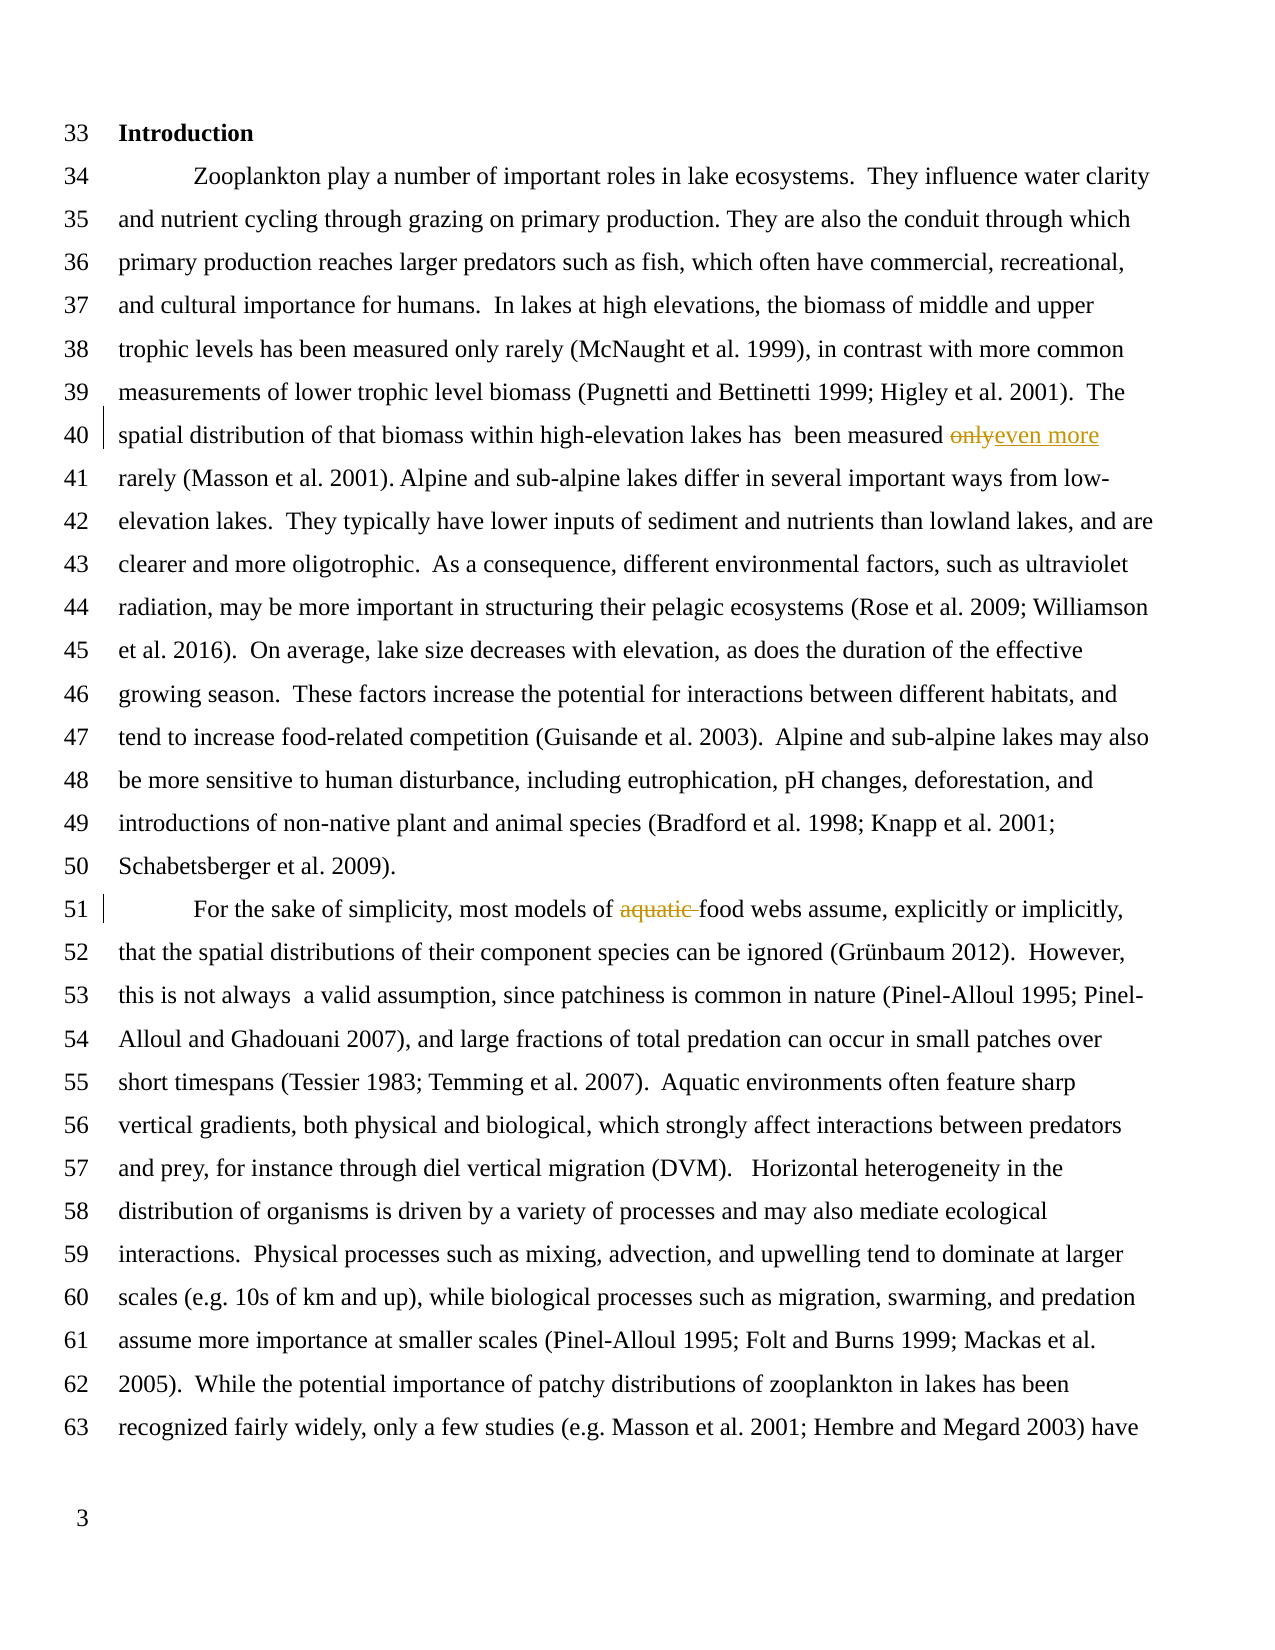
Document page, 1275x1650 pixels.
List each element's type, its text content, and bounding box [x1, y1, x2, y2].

text Introduction [118, 118, 1157, 147]
text Zooplankton play a number of important roles in lake ecosystems. They influence water clarity and nutrient cycling through grazing on primary production. They are also the conduit through which primary production reaches larger predators such as fish, which often have commercial, recreational, and cultural importance for humans. In lakes at high elevations, the biomass of middle and upper trophic levels has been measured only rarely (McNaught et al. 1999)⁠, in contrast with more common measurements of lower trophic level biomass (Pugnetti and Bettinetti 1999; Higley et al. 2001)⁠. The spatial distribution of that biomass within high-elevation lakes has been measured even more rarely (Masson et al. 2001)⁠. Alpine and sub-alpine lakes differ in several important ways from low-elevation lakes. They typically have lower inputs of sediment and nutrients than lowland lakes, and are clearer and more oligotrophic. As a consequence, different environmental factors, such as ultraviolet radiation, may be more important in structuring their pelagic ecosystems (Rose et al. 2009; Williamson et al. 2016)⁠. On average, lake size decreases with elevation, as does the duration of the effective growing season. These factors increase the potential for interactions between different habitats, and tend to increase food-related competition (Guisande et al. 2003)⁠. Alpine and sub-alpine lakes may also be more sensitive to human disturbance, including eutrophication, pH changes, deforestation, and introductions of non-native plant and animal species (Bradford et al. 1998; Knapp et al. 2001; Schabetsberger et al. 2009)⁠. [118, 161, 1157, 880]
text For the sake of simplicity, most models of food webs assume, explicitly or implicitly, that the spatial distributions of their component species can be ignored (Grünbaum 2012)⁠. However, this is not always a valid assumption, since patchiness is common in nature (Pinel-Alloul 1995; Pinel-Alloul and Ghadouani 2007)⁠, and large fractions of total predation can occur in small patches over short timespans (Tessier 1983; Temming et al. 2007)⁠. Aquatic environments often feature sharp vertical gradients, both physical and biological, which strongly affect interactions between predators and prey, for instance through diel vertical migration (DVM). Horizontal heterogeneity in the distribution of organisms is driven by a variety of processes and may also mediate ecological interactions. Physical processes such as mixing, advection, and upwelling tend to dominate at larger scales (e.g. 10s of km and up), while biological processes such as migration, swarming, and predation assume more importance at smaller scales (Pinel-Alloul 1995; Folt and Burns 1999; Mackas et al. 2005)⁠. While the potential importance of patchy distributions of zooplankton in lakes has been recognized fairly widely, only a few studies (e.g. Masson et al. 2001; Hembre and Megard 2003)⁠ have [118, 894, 1157, 1441]
